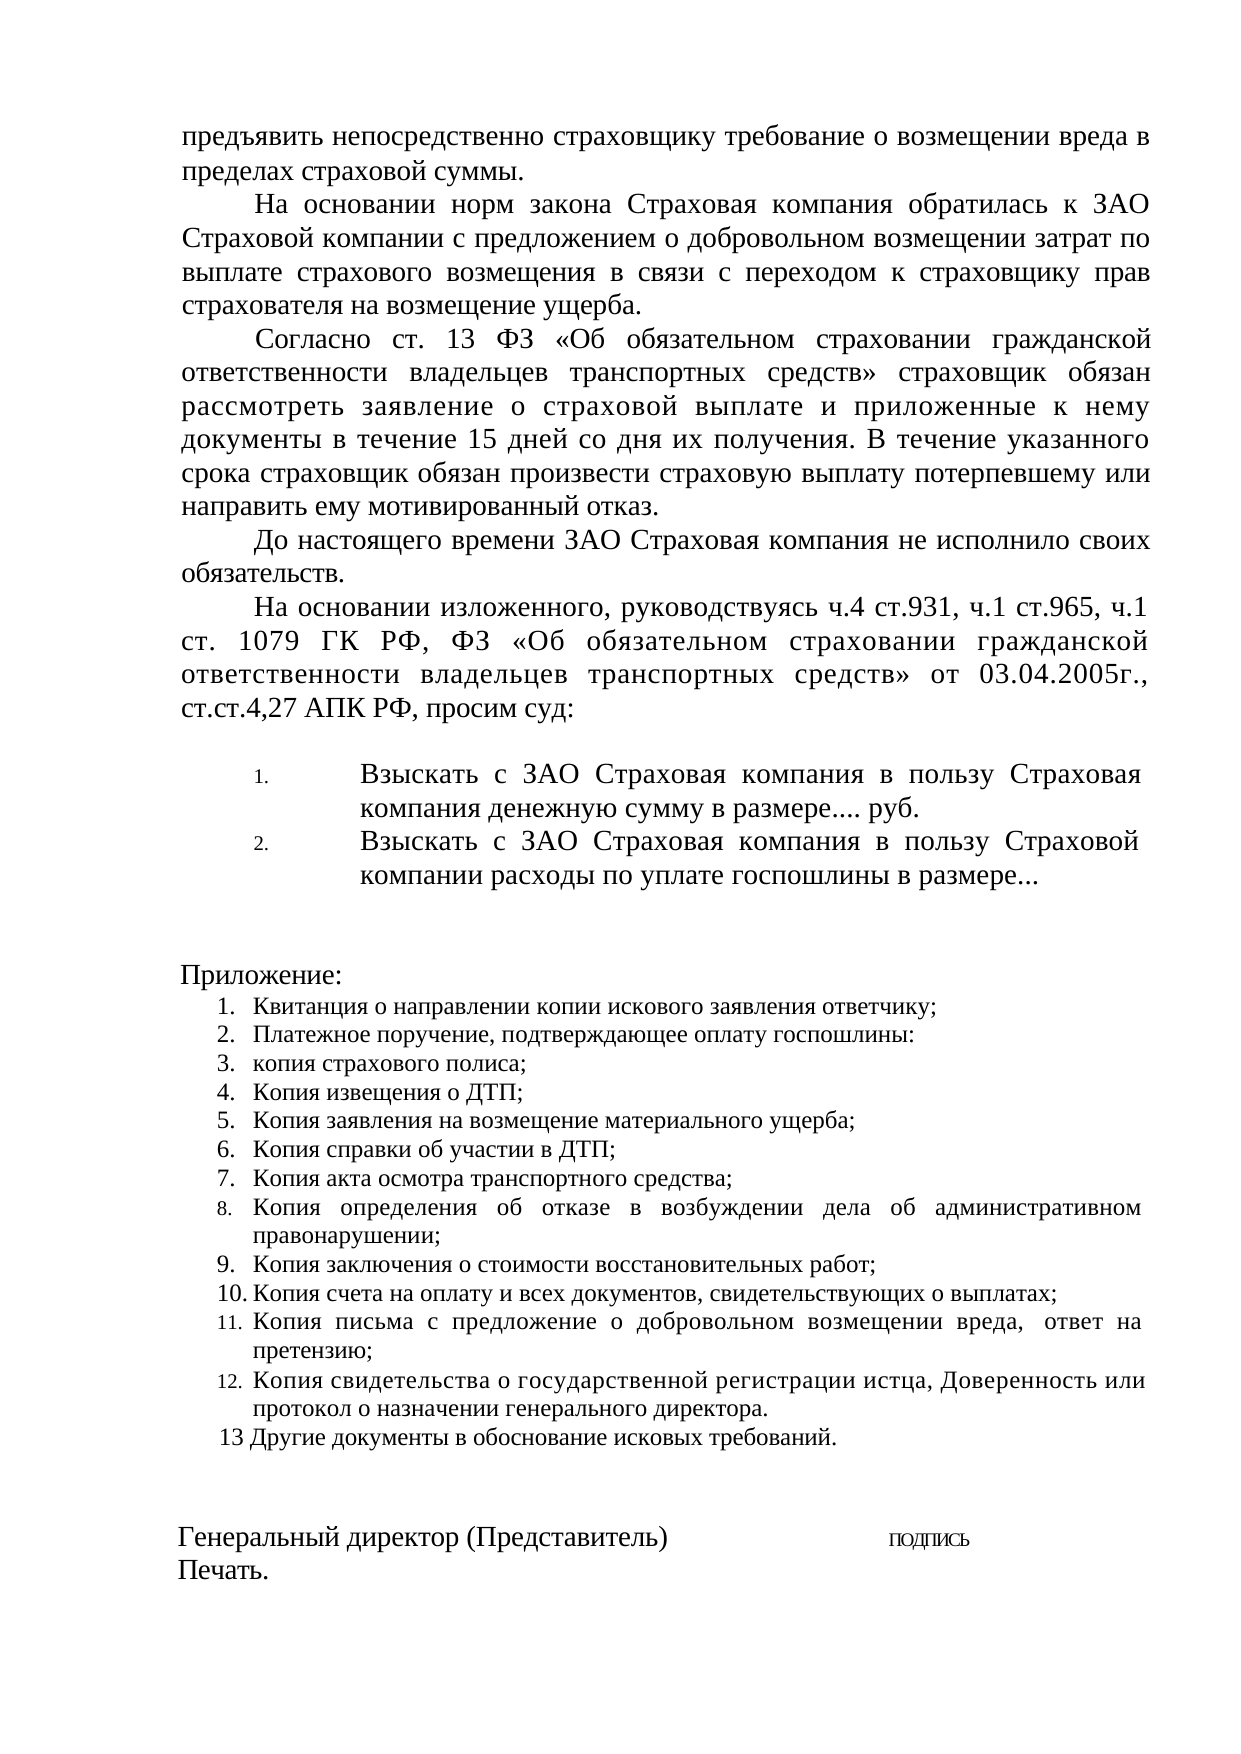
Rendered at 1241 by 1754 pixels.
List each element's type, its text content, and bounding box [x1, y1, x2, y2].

list Взыскать с ЗАО Страховая компания в пользу Страховая компания денежную сумму в размере.... руб. [253, 757, 1152, 824]
list Копия справки об участии в ДТП; [217, 1135, 1152, 1163]
text 13 Другие документы в обоснование исковых требований. [219, 1423, 1152, 1451]
list Копия заключения о стоимости восстановительных работ; [217, 1249, 1152, 1278]
text предъявить непосредственно страховщику требование о возмещении вреда в пределах страховой суммы. [182, 118, 1151, 187]
text Согласно ст. 13 ФЗ «Об обязательном страховании гражданской ответственности владельцев транспортных средств» страховщик обязан рассмотреть заявление о страховой выплате и приложенные к нему документы в течение 15 дней со дня их получения. В течение указанного срока страховщик обязан произвести страховую выплату потерпевшему или направить ему мотивированный отказ. [181, 321, 1152, 522]
list Копия акта осмотра транспортного средства; [217, 1163, 1152, 1192]
list Копия счета на оплату и всех документов, свидетельствующих о выплатах; [217, 1278, 1152, 1307]
list Копия заявления на возмещение материального ущерба; [217, 1106, 1152, 1135]
text До настоящего времени ЗАО Страховая компания не исполнило своих обязательств. [181, 522, 1151, 589]
list Взыскать с ЗАО Страховая компания в пользу Страховой компании расходы по уплате госпошлины в размере... [253, 824, 1152, 891]
text На основании норм закона Страховая компания обратилась к ЗАО Страховой компании с предложением о добровольном возмещении затрат по выплате страхового возмещения в связи с переходом к страховщику прав страхователя на возмещение ущерба. [182, 187, 1151, 321]
list копия страхового полиса; [217, 1049, 1152, 1078]
list Копия извещения о ДТП; [217, 1078, 1152, 1106]
text Генеральный директор (Представитель) подпись [177, 1519, 1152, 1552]
list Копия свидетельства о государственной регистрации истца, Доверенность или протокол о назначении генерального директора. [217, 1366, 1152, 1423]
list Копия письма с предложение о добровольном возмещении вреда, ответ на претензию; [217, 1307, 1152, 1364]
list Платежное поручение, подтверждающее оплату госпошлины: [217, 1020, 1152, 1048]
list Копия определения об отказе в возбуждении дела об административном правонарушении; [217, 1192, 1152, 1249]
text Печать. [177, 1552, 1152, 1586]
list Квитанция о направлении копии искового заявления ответчику; [217, 991, 1152, 1020]
text На основании изложенного, руководствуясь ч.4 ст.931, ч.1 ст.965, ч.1 ст. 1079 ГК РФ, ФЗ «Об обязательном страховании гражданской ответственности владельцев транспортных средств» от 03.04.2005г., ст.ст.4,27 АПК РФ, просим суд: [181, 589, 1150, 724]
text Приложение: [180, 957, 1152, 991]
